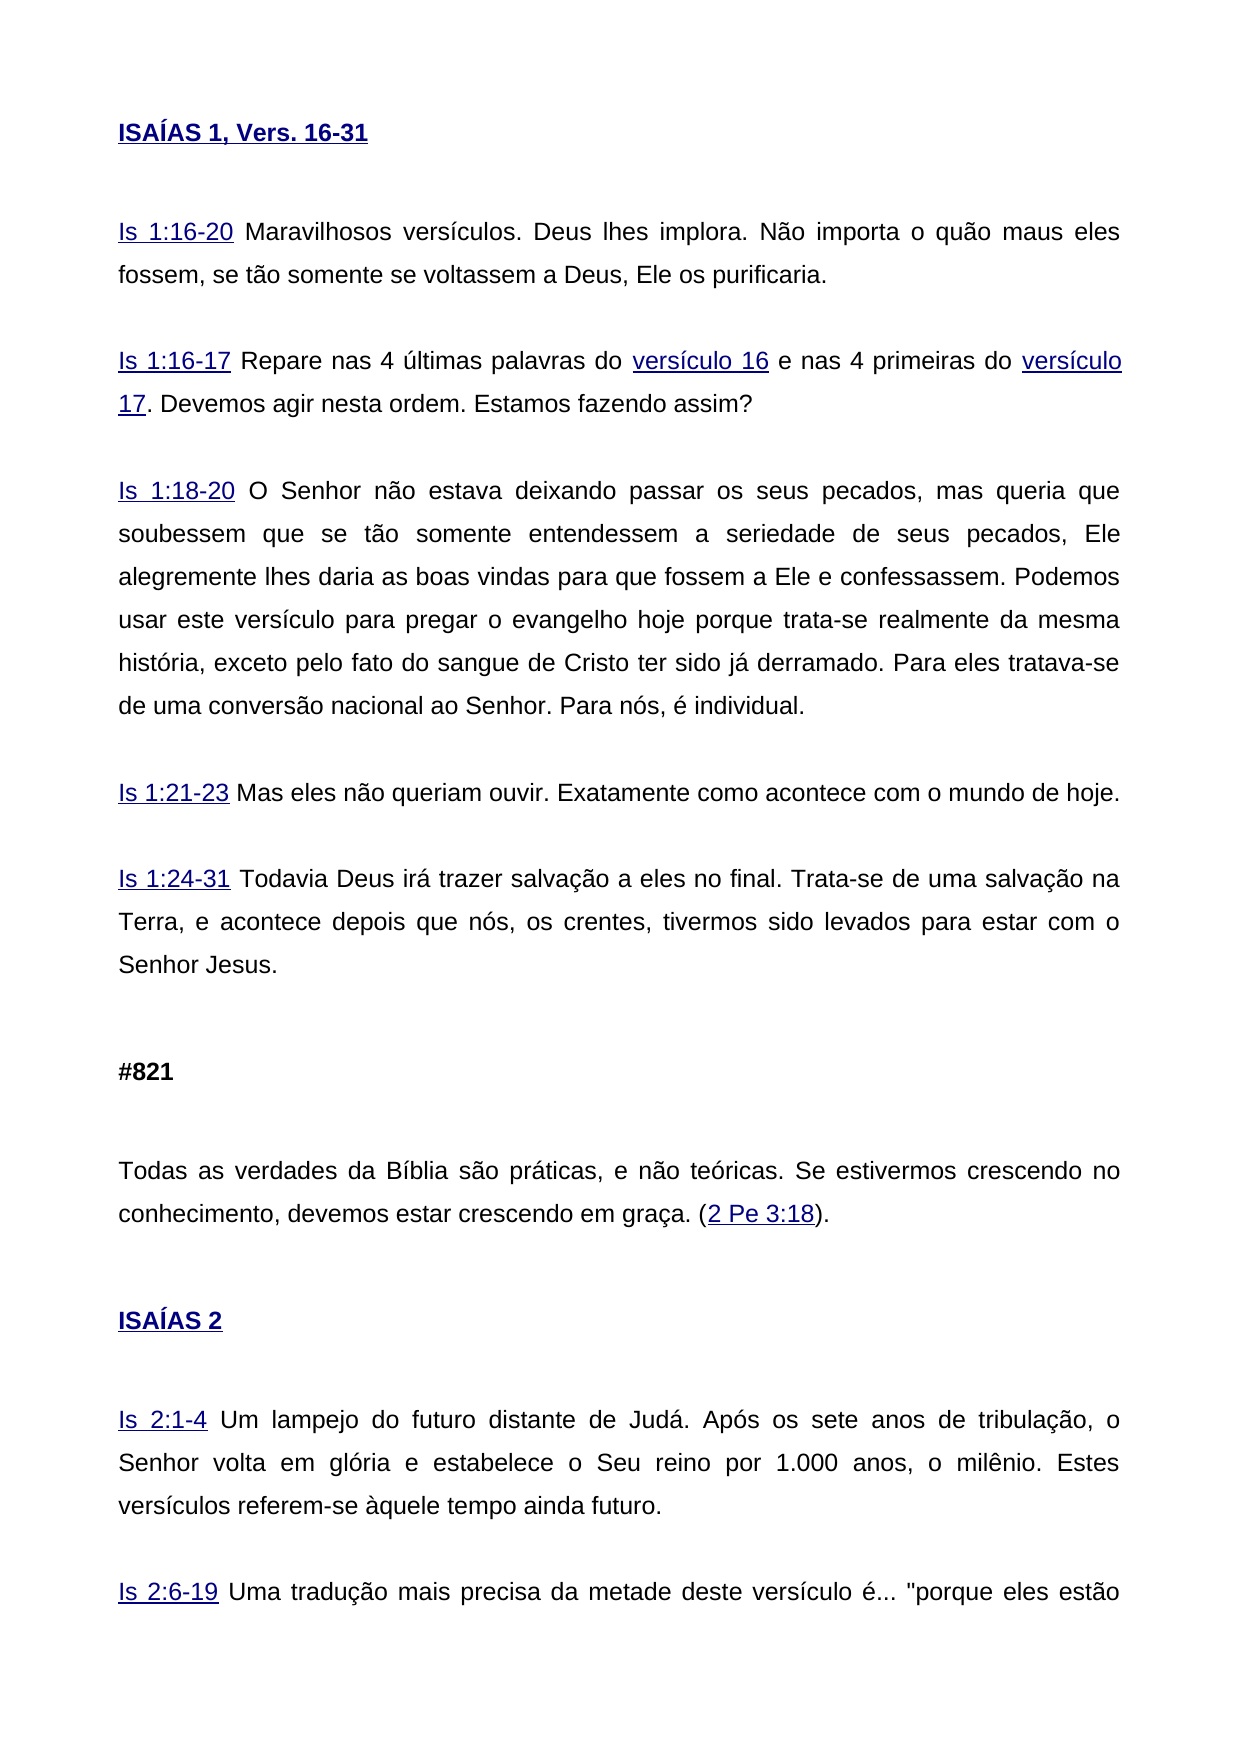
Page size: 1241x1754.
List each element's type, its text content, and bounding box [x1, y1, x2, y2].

text Todas as verdades da Bíblia são práticas, e não teóricas. Se estivermos crescendo no conhecimento, devemos estar crescendo em graça. (2 Pe 3:18). [118, 1156, 1122, 1228]
text Is 2:1-4 Um lampejo do futuro distante de Judá. Após os sete anos de tribulação, o Senhor volta em glória e estabelece o Seu reino por 1.000 anos, o milênio. Estes versículos referem-se àquele tempo ainda futuro. [118, 1405, 1122, 1520]
text Is 1:24-31 Todavia Deus irá trazer salvação a eles no final. Trata-se de uma salvação na Terra, e acontece depois que nós, os crentes, tivermos sido levados para estar com o Senhor Jesus. [118, 864, 1122, 979]
text Is 1:18-20 O Senhor não estava deixando passar os seus pecados, mas queria que soubessem que se tão somente entendessem a seriedade de seus pecados, Ele alegremente lhes daria as boas vindas para que fossem a Ele e confessassem. Podemos usar este versículo para pregar o evangelho hoje porque trata-se realmente da mesma história, exceto pelo fato do sangue de Cristo ter sido já derramado. Para eles tratava-se de uma conversão nacional ao Senhor. Para nós, é individual. [118, 476, 1122, 720]
subtitle #821 [118, 1057, 1122, 1086]
text Is 2:6-19 Uma tradução mais precisa da metade deste versículo é... "porque eles estão [118, 1577, 1122, 1606]
text Is 1:21-23 Mas eles não queriam ouvir. Exatamente como acontece com o mundo de hoje. [118, 777, 1122, 806]
subtitle ISAÍAS 1, Vers. 16-31 [118, 118, 1122, 147]
text Is 1:16-20 Maravilhosos versículos. Deus lhes implora. Não importa o quão maus eles fossem, se tão somente se voltassem a Deus, Ele os purificaria. [118, 217, 1122, 289]
subtitle ISAÍAS 2 [118, 1306, 1122, 1335]
text Is 1:16-17 Repare nas 4 últimas palavras do versículo 16 e nas 4 primeiras do versículo 17. Devemos agir nesta ordem. Estamos fazendo assim? [118, 346, 1122, 418]
